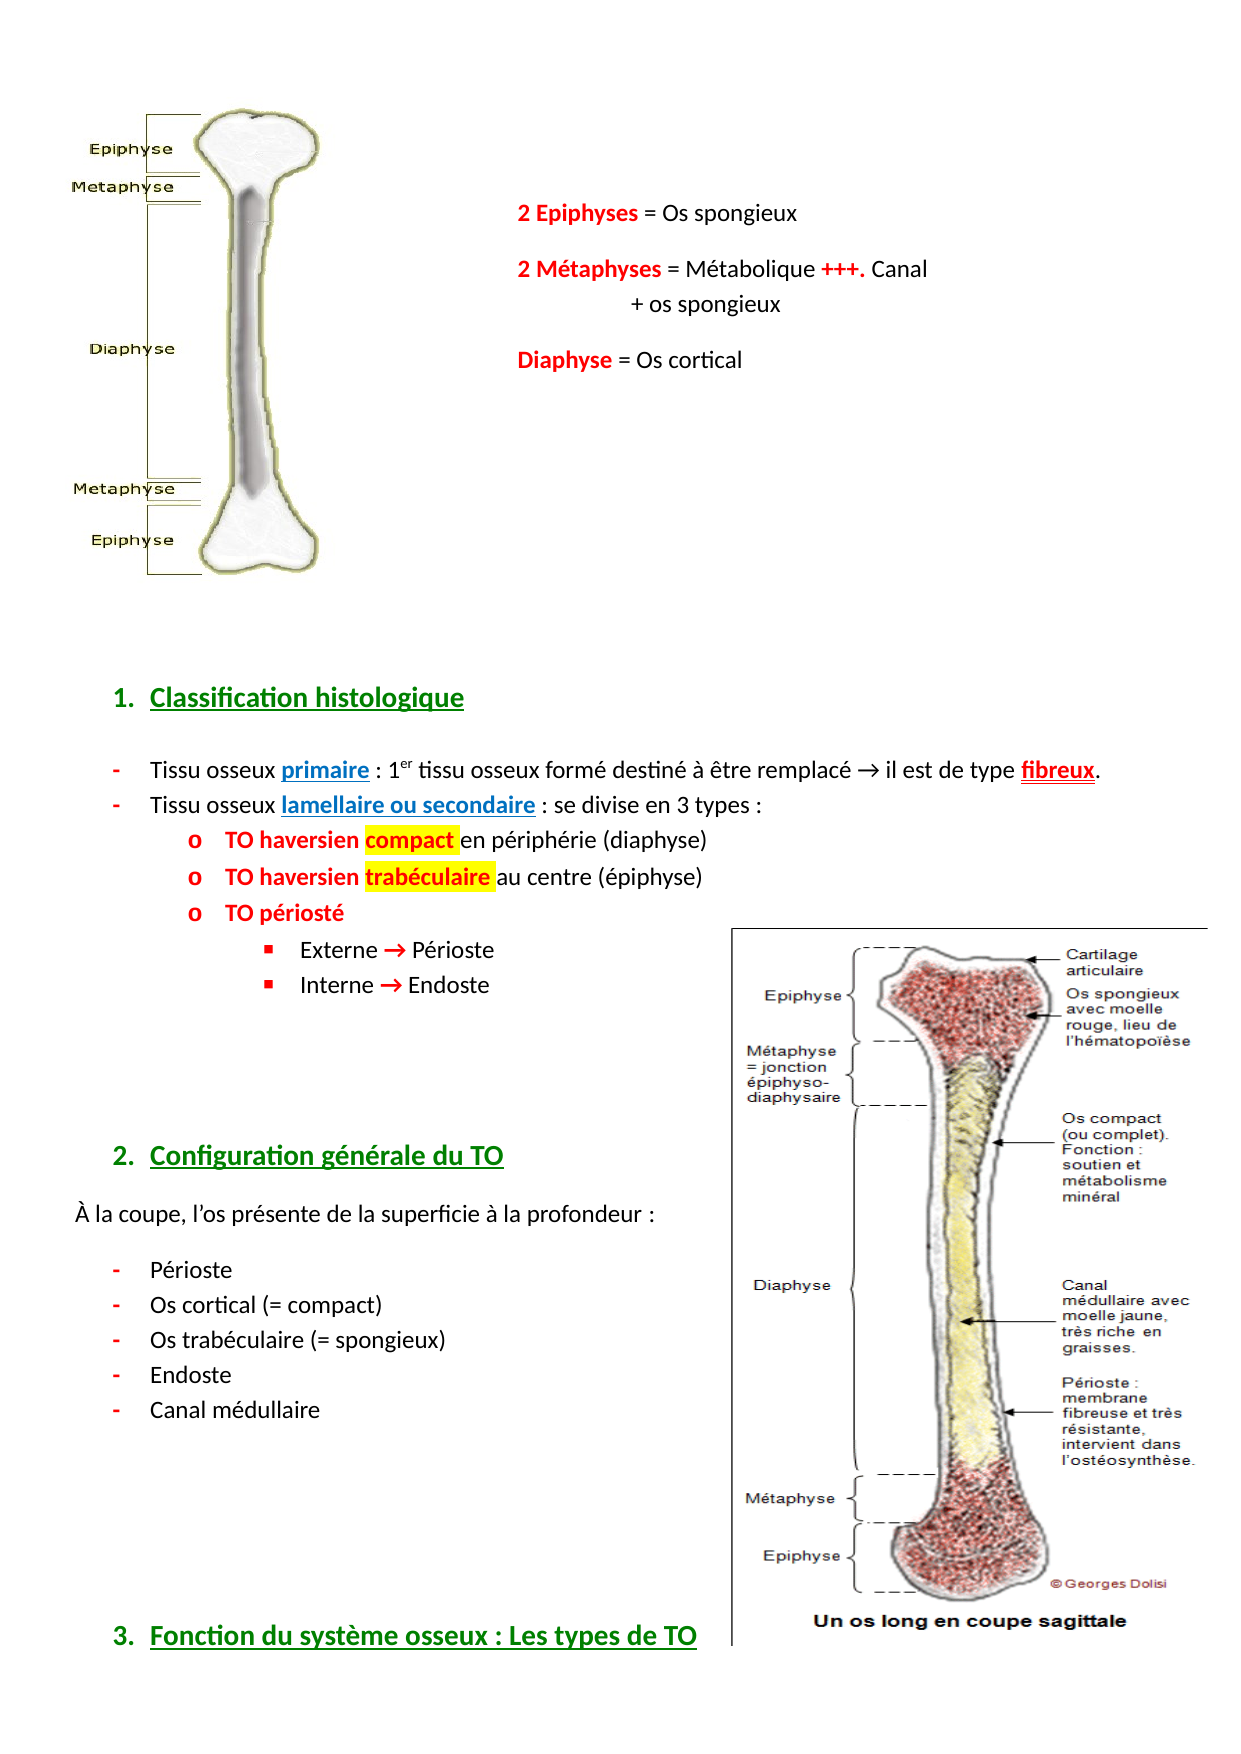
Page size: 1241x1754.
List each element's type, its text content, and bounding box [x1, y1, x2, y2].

list Endoste [112, 1359, 730, 1390]
list Fonction du système osseux : Les types de TO [112, 1617, 1165, 1653]
list TO haversien trabéculaire au centre (épiphyse) [187, 861, 1165, 893]
list Tissu osseux primaire : 1er tissu osseux formé destiné à être remplacé → il est de type fibreux. [112, 755, 1165, 785]
text Diaphyse = Os cortical [437, 344, 1165, 374]
list TO haversien compact en périphérie (diaphyse) [187, 825, 1165, 856]
list Classification histologique [112, 679, 1165, 714]
list TO périosté [187, 898, 1165, 929]
list Configuration générale du TO [112, 1137, 730, 1172]
text À la coupe, l’os présente de la superficie à la profondeur : [75, 1198, 730, 1229]
list Canal médullaire [112, 1394, 730, 1425]
list Os trabéculaire (= spongieux) [112, 1324, 730, 1355]
list Périoste [112, 1254, 730, 1285]
list Tissu osseux lamellaire ou secondaire : se divise en 3 types : [112, 790, 1165, 820]
list Interne → Endoste [262, 969, 730, 999]
list Os cortical (= compact) [112, 1289, 730, 1320]
text 2 Epiphyses = Os spongieux [437, 197, 1165, 228]
text 2 Métaphyses = Métabolique +++. Canal + os spongieux [437, 253, 1165, 318]
picture [65, 97, 437, 586]
list Externe → Périoste [262, 934, 730, 964]
picture [730, 927, 1208, 1648]
